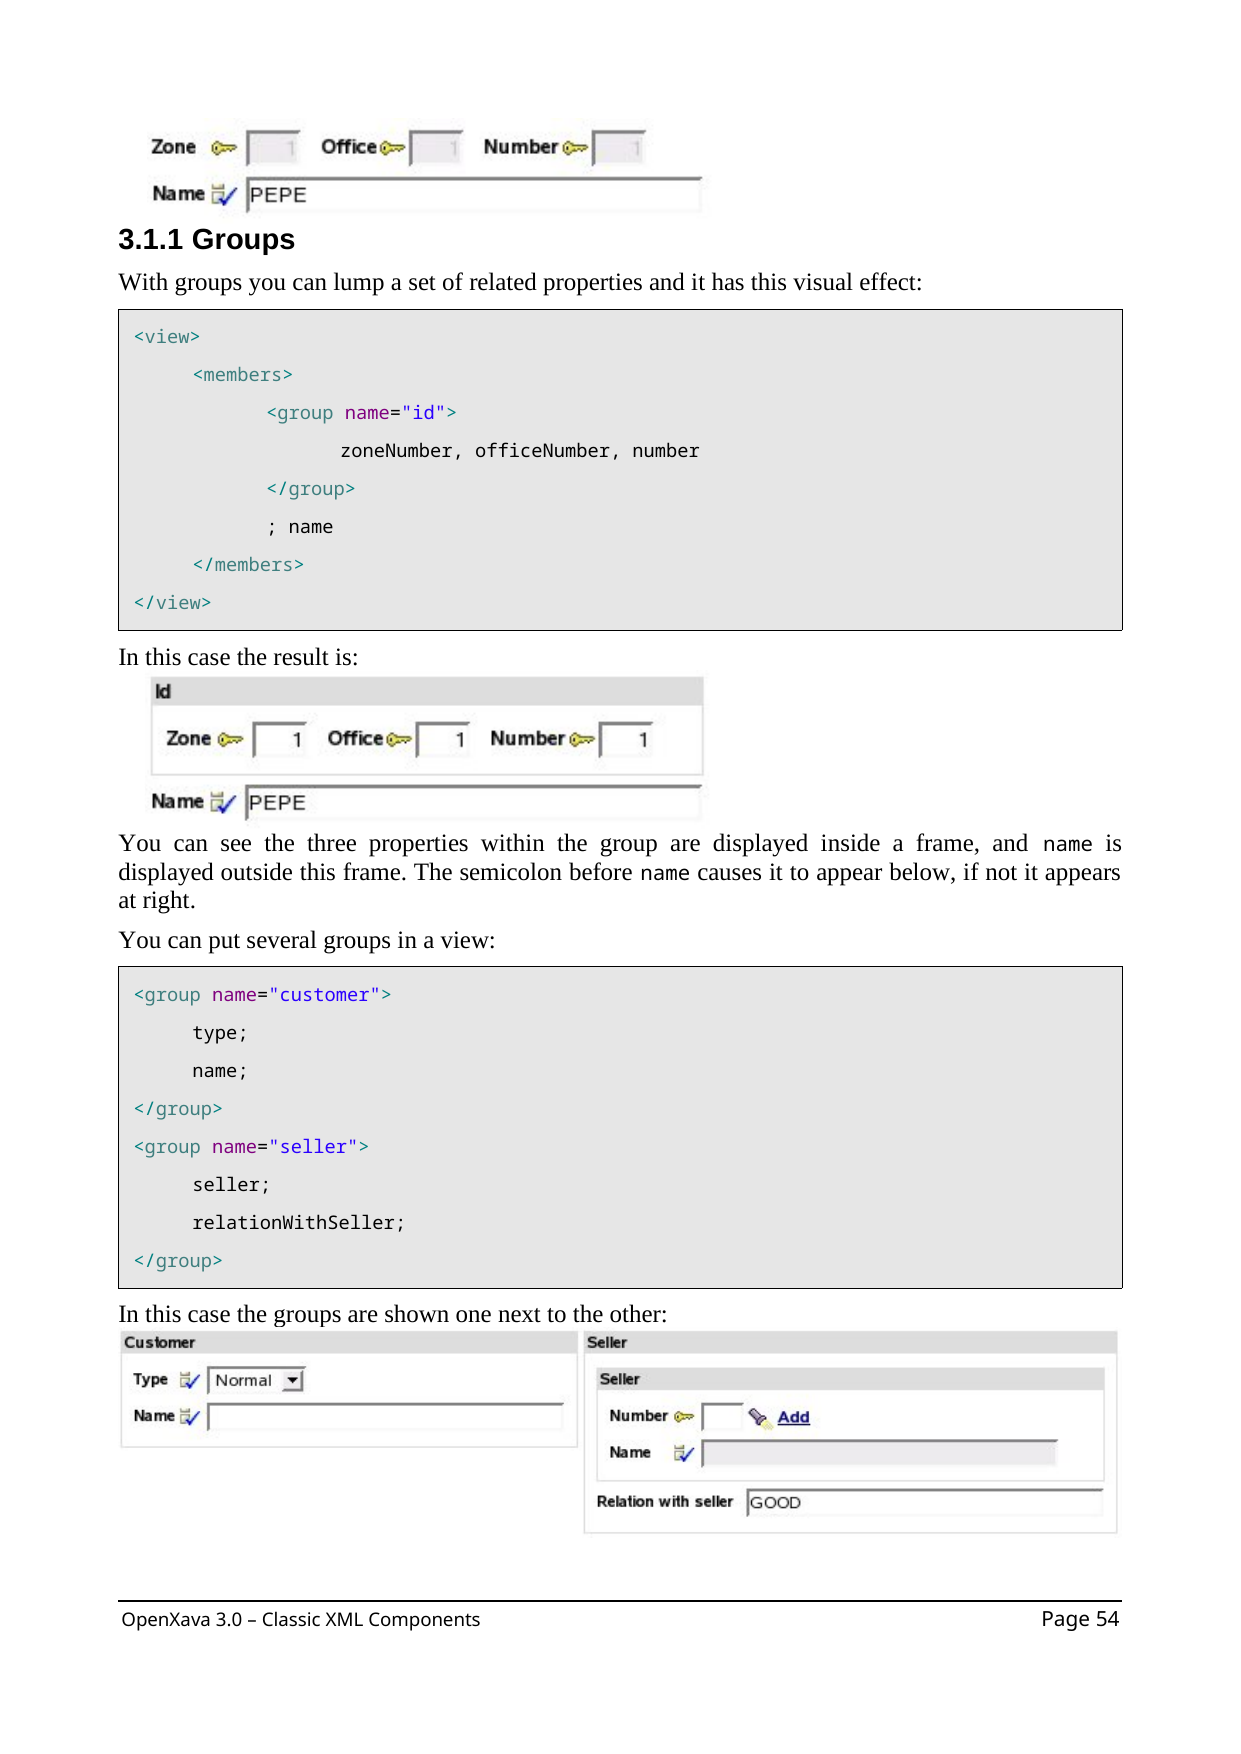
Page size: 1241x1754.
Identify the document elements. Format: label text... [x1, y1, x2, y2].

text </group> [119, 461, 1122, 499]
text You can see the three properties within the group are displayed inside a frame, and name is displayed outside this frame. The semicolon before name causes it to appear below, if not it appears at right. [118, 683, 1122, 913]
text relationWithSeller; [119, 1194, 1122, 1232]
subtitle Groups [118, 118, 1122, 256]
text ; name [119, 499, 1122, 537]
text In this case the result is: [118, 643, 1122, 670]
text name; [119, 1042, 1122, 1080]
picture [144, 670, 714, 830]
text <group name="id"> [119, 385, 1122, 423]
text seller; [119, 1156, 1122, 1194]
text </view> [119, 575, 1122, 630]
picture [118, 1327, 1122, 1538]
text </group> [119, 1080, 1122, 1118]
text <members> [119, 347, 1122, 385]
text With groups you can lump a set of related properties and it has this visual effect: [118, 268, 1122, 296]
text </group> [119, 1232, 1122, 1288]
text <group name="seller"> [119, 1118, 1122, 1156]
text In this case the groups are shown one next to the other: [118, 1300, 1122, 1327]
text <view> [119, 310, 1122, 347]
text type; [119, 1004, 1122, 1042]
text zoneNumber, officeNumber, number [119, 423, 1122, 461]
text <group name="customer"> [119, 967, 1122, 1004]
text </members> [119, 537, 1122, 575]
picture [147, 118, 717, 224]
text You can put several groups in a view: [118, 926, 1122, 954]
